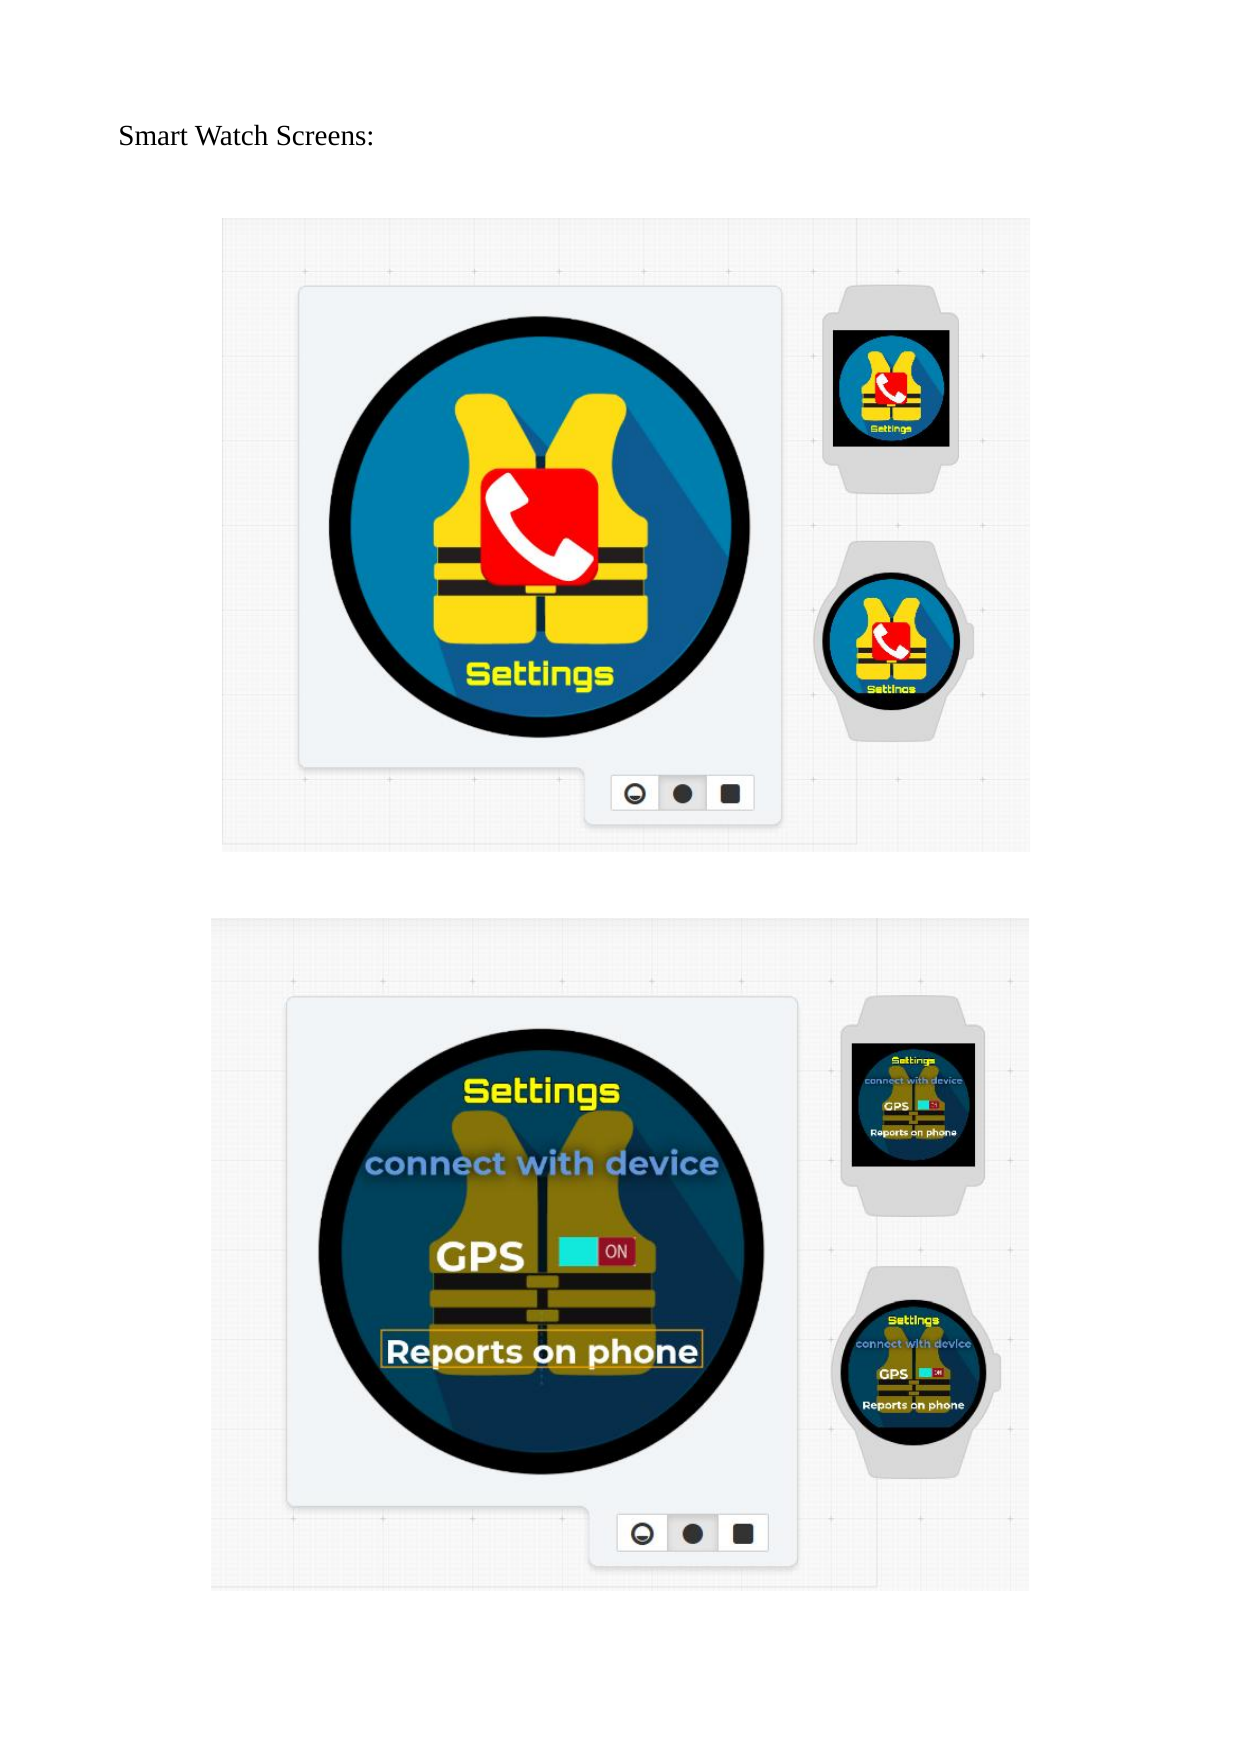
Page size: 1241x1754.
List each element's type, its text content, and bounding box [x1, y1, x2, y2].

text Smart Watch Screens: [118, 118, 1122, 152]
picture [221, 218, 1030, 852]
picture [211, 918, 1030, 1591]
